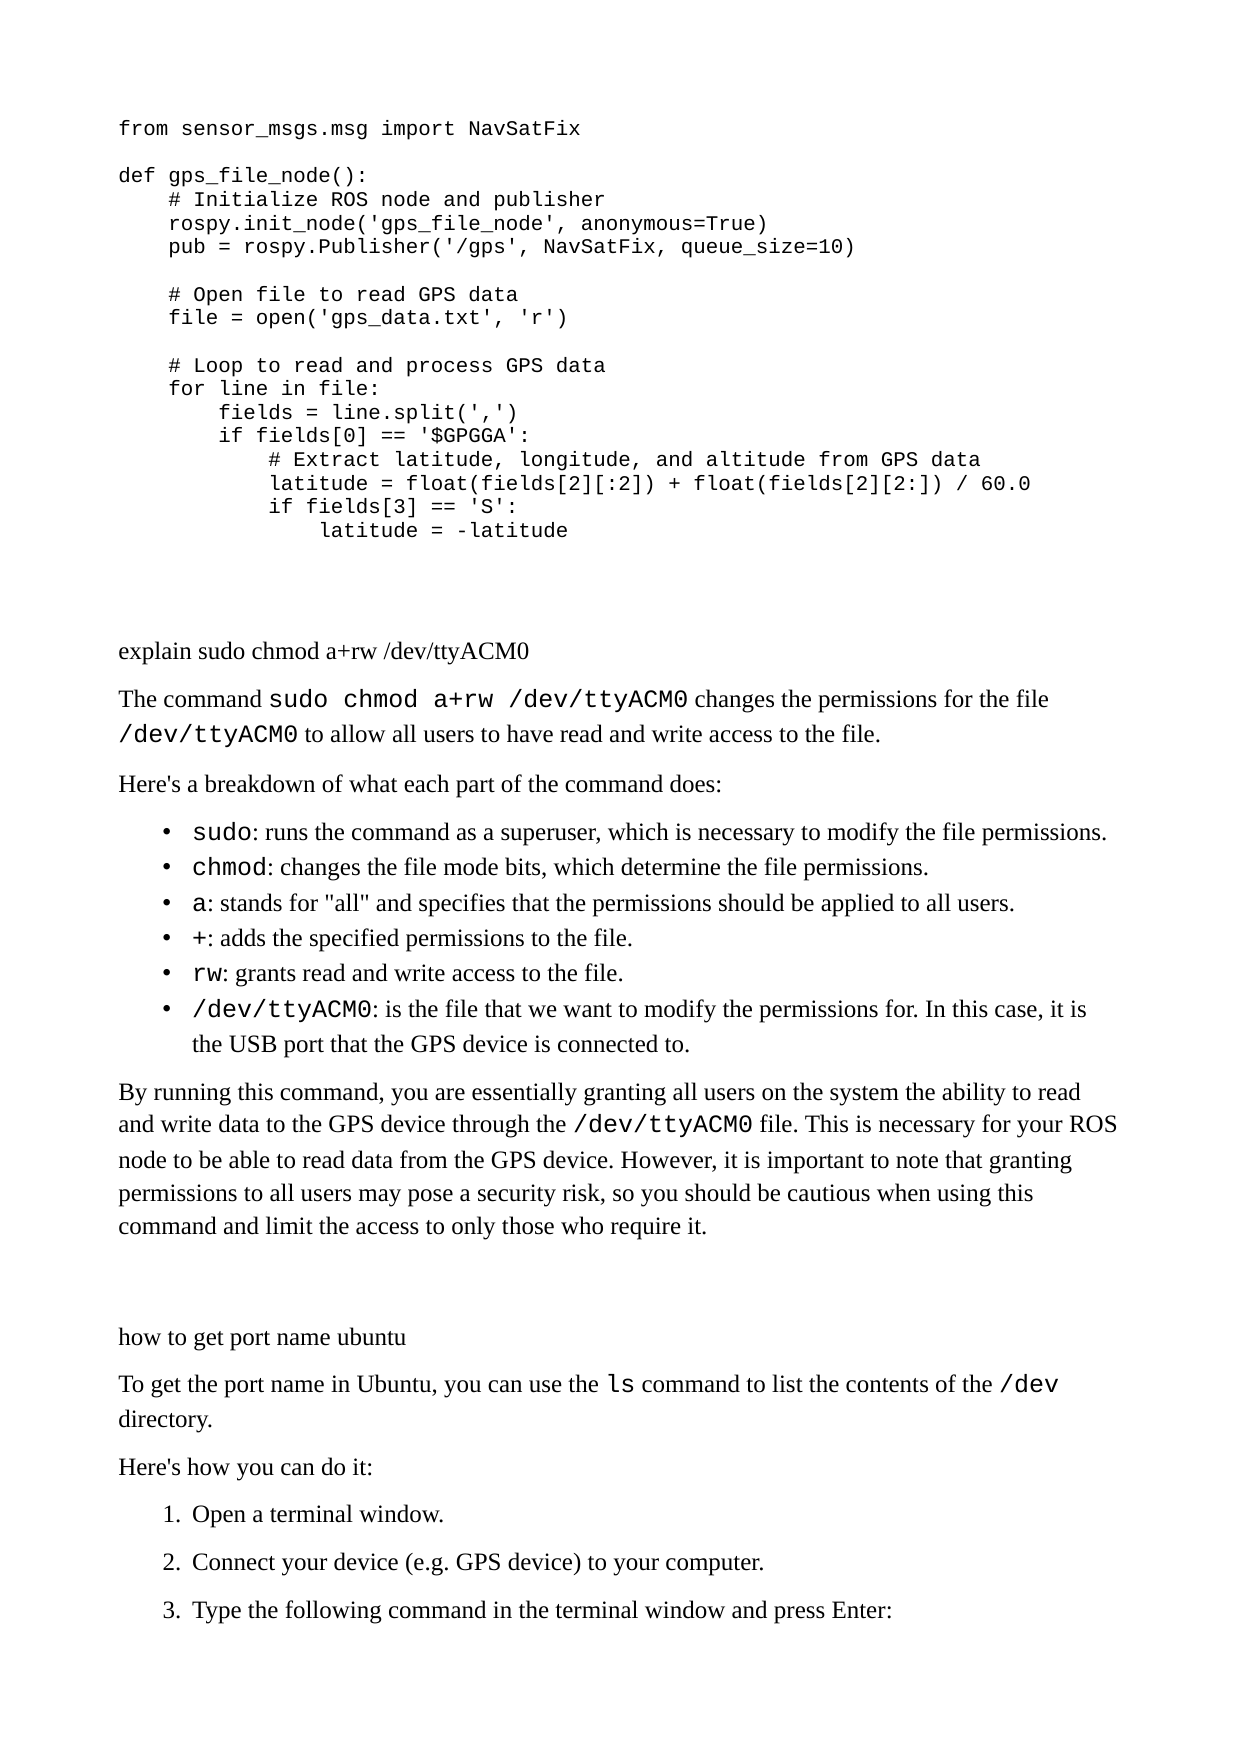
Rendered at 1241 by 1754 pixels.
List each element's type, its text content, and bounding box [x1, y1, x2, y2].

text Here's how you can do it: [118, 1452, 1122, 1481]
list Connect your device (e.g. GPS device) to your computer. [162, 1547, 1122, 1576]
list sudo: runs the command as a superuser, which is necessary to modify the file permissions. [162, 817, 1122, 848]
text Here's a breakdown of what each part of the command does: [118, 769, 1122, 798]
text By running this command, you are essentially granting all users on the system the ability to read and write data to the GPS device through the /dev/ttyACM0 file. This is necessary for your ROS node to be able to read data from the GPS device. However, it is important to note that granting permissions to all users may pose a security risk, so you should be cautious when using this command and limit the access to only those who require it. [118, 1077, 1122, 1239]
text pub = rospy.Publisher('/gps', NavSatFix, queue_size=10) [118, 236, 1122, 260]
text # Extract latitude, longitude, and altitude from GPS data [118, 449, 1122, 473]
text if fields[0] == '$GPGGA': [118, 426, 1122, 449]
text To get the port name in Ubuntu, you can use the ls command to list the contents of the /dev directory. [118, 1369, 1122, 1433]
text for line in file: [118, 378, 1122, 402]
list +: adds the specified permissions to the file. [162, 923, 1122, 954]
text fields = line.split(',') [118, 402, 1122, 426]
text if fields[3] == 'S': [118, 496, 1122, 520]
text rospy.init_node('gps_file_node', anonymous=True) [118, 213, 1122, 236]
text The command sudo chmod a+rw /dev/ttyACM0 changes the permissions for the file /dev/ttyACM0 to allow all users to have read and write access to the file. [118, 684, 1122, 750]
text file = open('gps_data.txt', 'r') [118, 307, 1122, 331]
text explain sudo chmod a+rw /dev/ttyACM0 [118, 636, 1122, 665]
list rw: grants read and write access to the file. [162, 958, 1122, 989]
text # Initialize ROS node and publisher [118, 189, 1122, 213]
text def gps_file_node(): [118, 165, 1122, 189]
text # Loop to read and process GPS data [118, 354, 1122, 378]
list Type the following command in the terminal window and press Enter: [162, 1595, 1122, 1623]
text from sensor_msgs.msg import NavSatFix [118, 118, 1122, 142]
text how to get port name ubuntu [118, 1322, 1122, 1350]
text latitude = float(fields[2][:2]) + float(fields[2][2:]) / 60.0 [118, 473, 1122, 496]
list Open a terminal window. [162, 1499, 1122, 1528]
list chmod: changes the file mode bits, which determine the file permissions. [162, 852, 1122, 883]
text # Open file to read GPS data [118, 284, 1122, 307]
list a: stands for "all" and specifies that the permissions should be applied to all users. [162, 888, 1122, 918]
list /dev/ttyACM0: is the file that we want to modify the permissions for. In this case, it is the USB port that the GPS device is connected to. [162, 994, 1122, 1058]
text latitude = -latitude [118, 520, 1122, 544]
